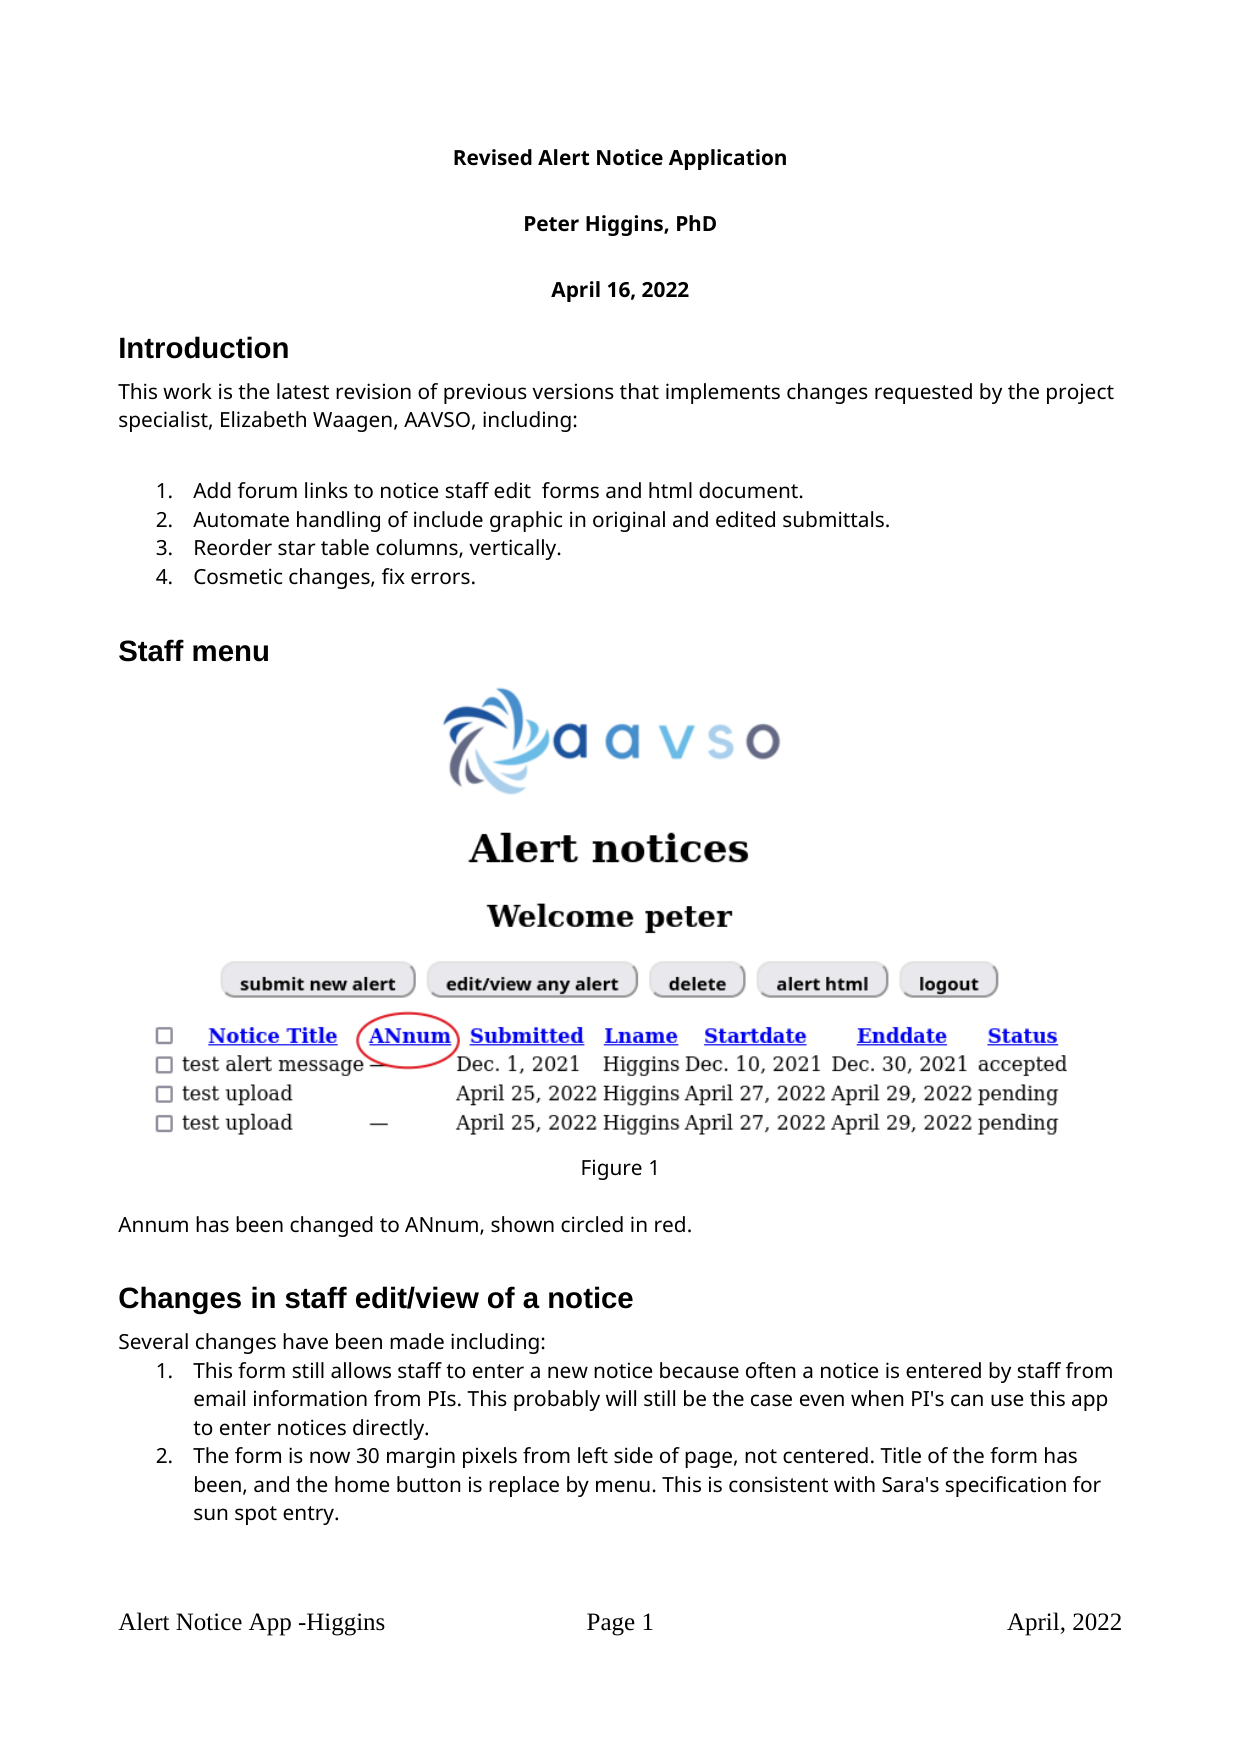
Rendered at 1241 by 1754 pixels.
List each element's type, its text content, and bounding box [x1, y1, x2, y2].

title Peter Higgins, PhD [118, 209, 1122, 237]
subtitle Changes in staff edit/view of a notice [118, 1281, 1122, 1315]
title April 16, 2022 [118, 275, 1122, 303]
title Revised Alert Notice Application [118, 143, 1122, 172]
list This form still allows staff to enter a new notice because often a notice is entered by staff from email information from PIs. This probably will still be the case even when PI's can use this app to enter notices directly. [156, 1356, 1122, 1441]
list The form is now 30 margin pixels from left side of page, not centered. Title of the form has been, and the home button is replace by menu. This is consistent with Sara's specification for sun spot entry. [156, 1441, 1122, 1527]
list Automate handling of include graphic in original and edited submittals. [156, 505, 1122, 533]
list Add forum links to notice staff edit forms and html document. [156, 477, 1122, 505]
subtitle Introduction [118, 331, 1122, 364]
text Annum has been changed to ANnum, shown circled in red. [118, 1210, 1122, 1238]
picture [118, 679, 1123, 1153]
text Several changes have been made including: [118, 1327, 1122, 1356]
subtitle Staff menu [118, 633, 1122, 667]
list Reorder star table columns, vertically. [156, 533, 1122, 562]
text This work is the latest revision of previous versions that implements changes requested by the project specialist, Elizabeth Waagen, AAVSO, including: [118, 377, 1122, 434]
text Figure 1 [118, 1153, 1122, 1181]
list Cosmetic changes, fix errors. [156, 562, 1122, 590]
